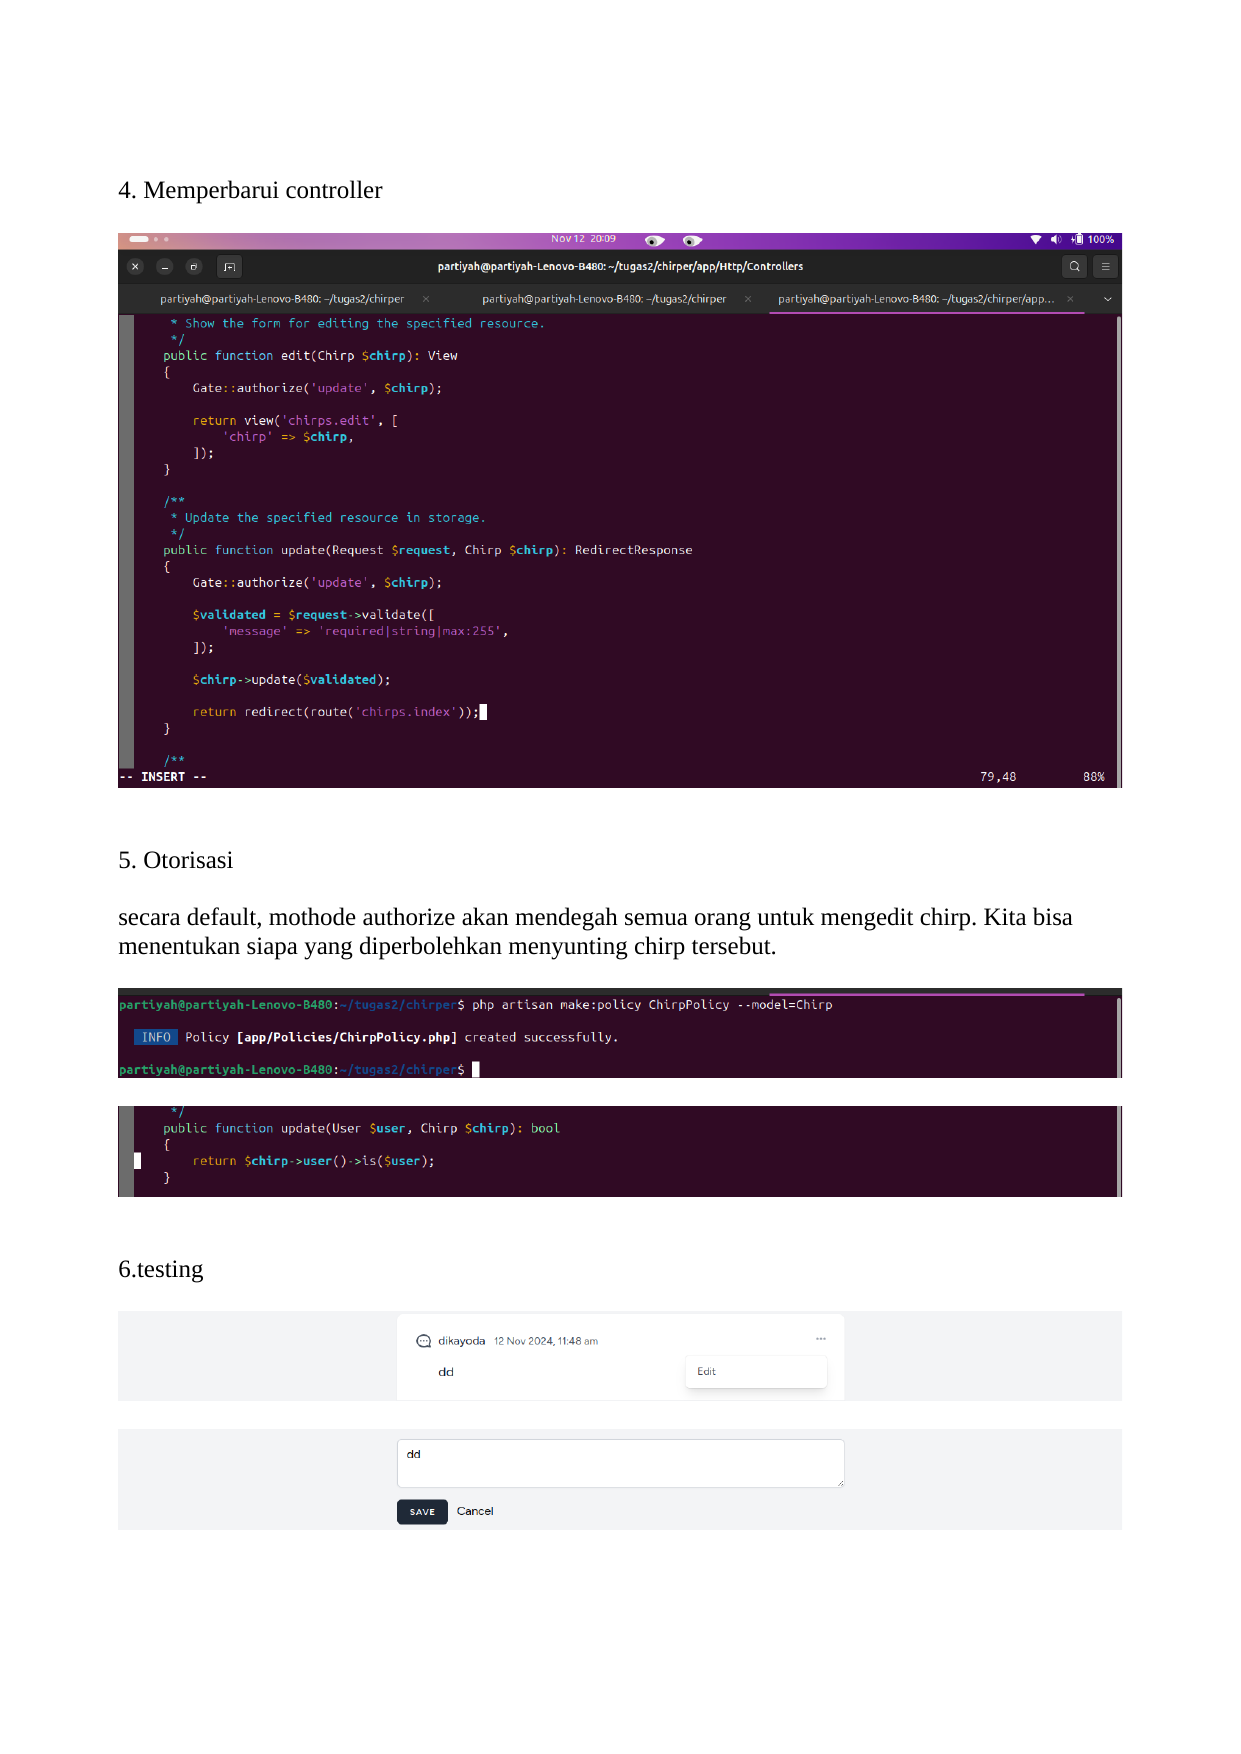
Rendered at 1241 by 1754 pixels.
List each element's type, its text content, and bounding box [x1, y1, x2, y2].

picture [118, 1106, 1123, 1197]
text secara default, mothode authorize akan mendegah semua orang untuk mengedit chirp. Kita bisa menentukan siapa yang diperbolehkan menyunting chirp tersebut. [118, 902, 1122, 960]
picture [118, 1429, 1123, 1530]
text 4. Memperbarui controller [118, 176, 1122, 204]
picture [118, 1311, 1123, 1401]
picture [118, 233, 1123, 788]
picture [118, 988, 1123, 1078]
text 5. Otorisasi [118, 845, 1122, 873]
text 6.testing [118, 1254, 1122, 1282]
